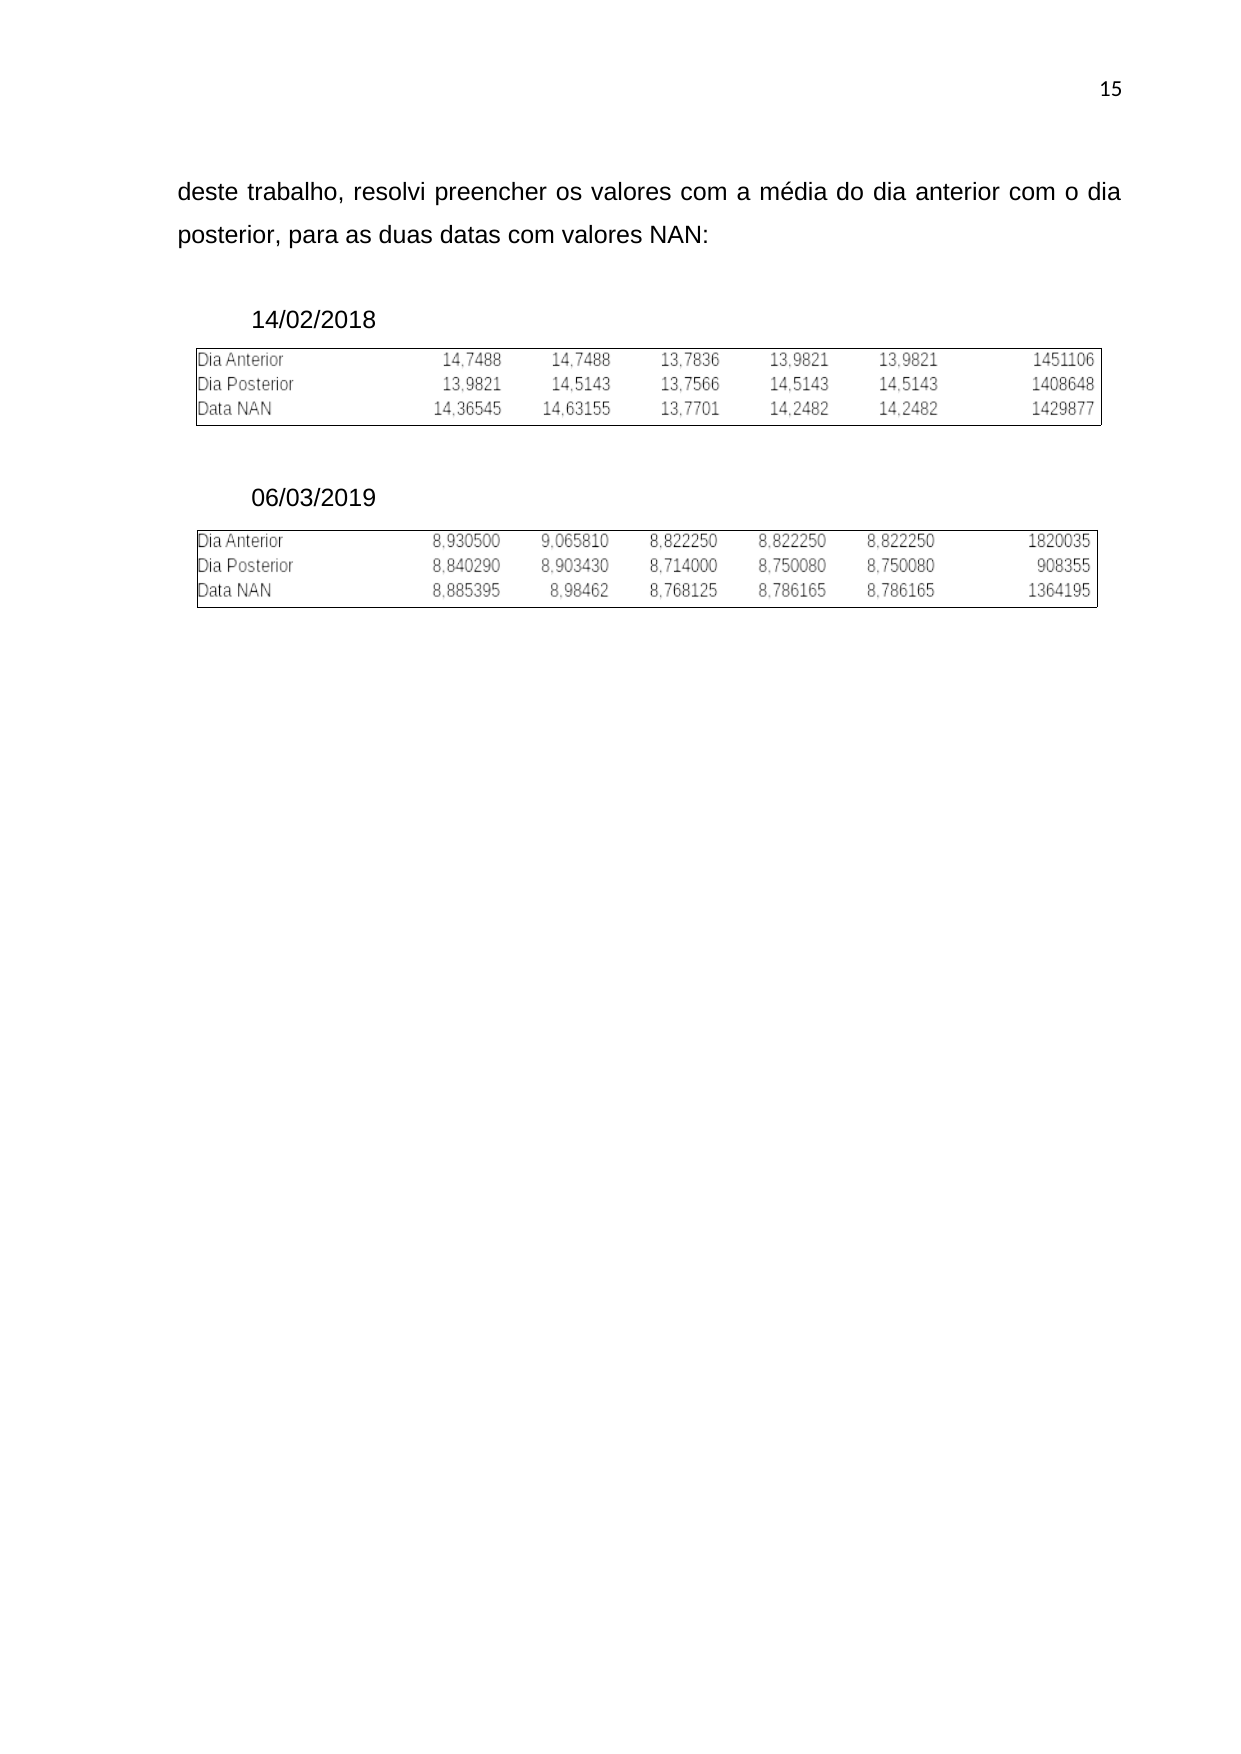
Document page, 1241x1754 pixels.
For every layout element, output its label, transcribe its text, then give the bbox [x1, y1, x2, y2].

text 14/02/2018 [177, 305, 1122, 334]
text 06/03/2019 [177, 483, 1122, 512]
text deste trabalho, resolvi preencher os valores com a média do dia anterior com o dia posterior, para as duas datas com valores NAN: [177, 177, 1122, 249]
